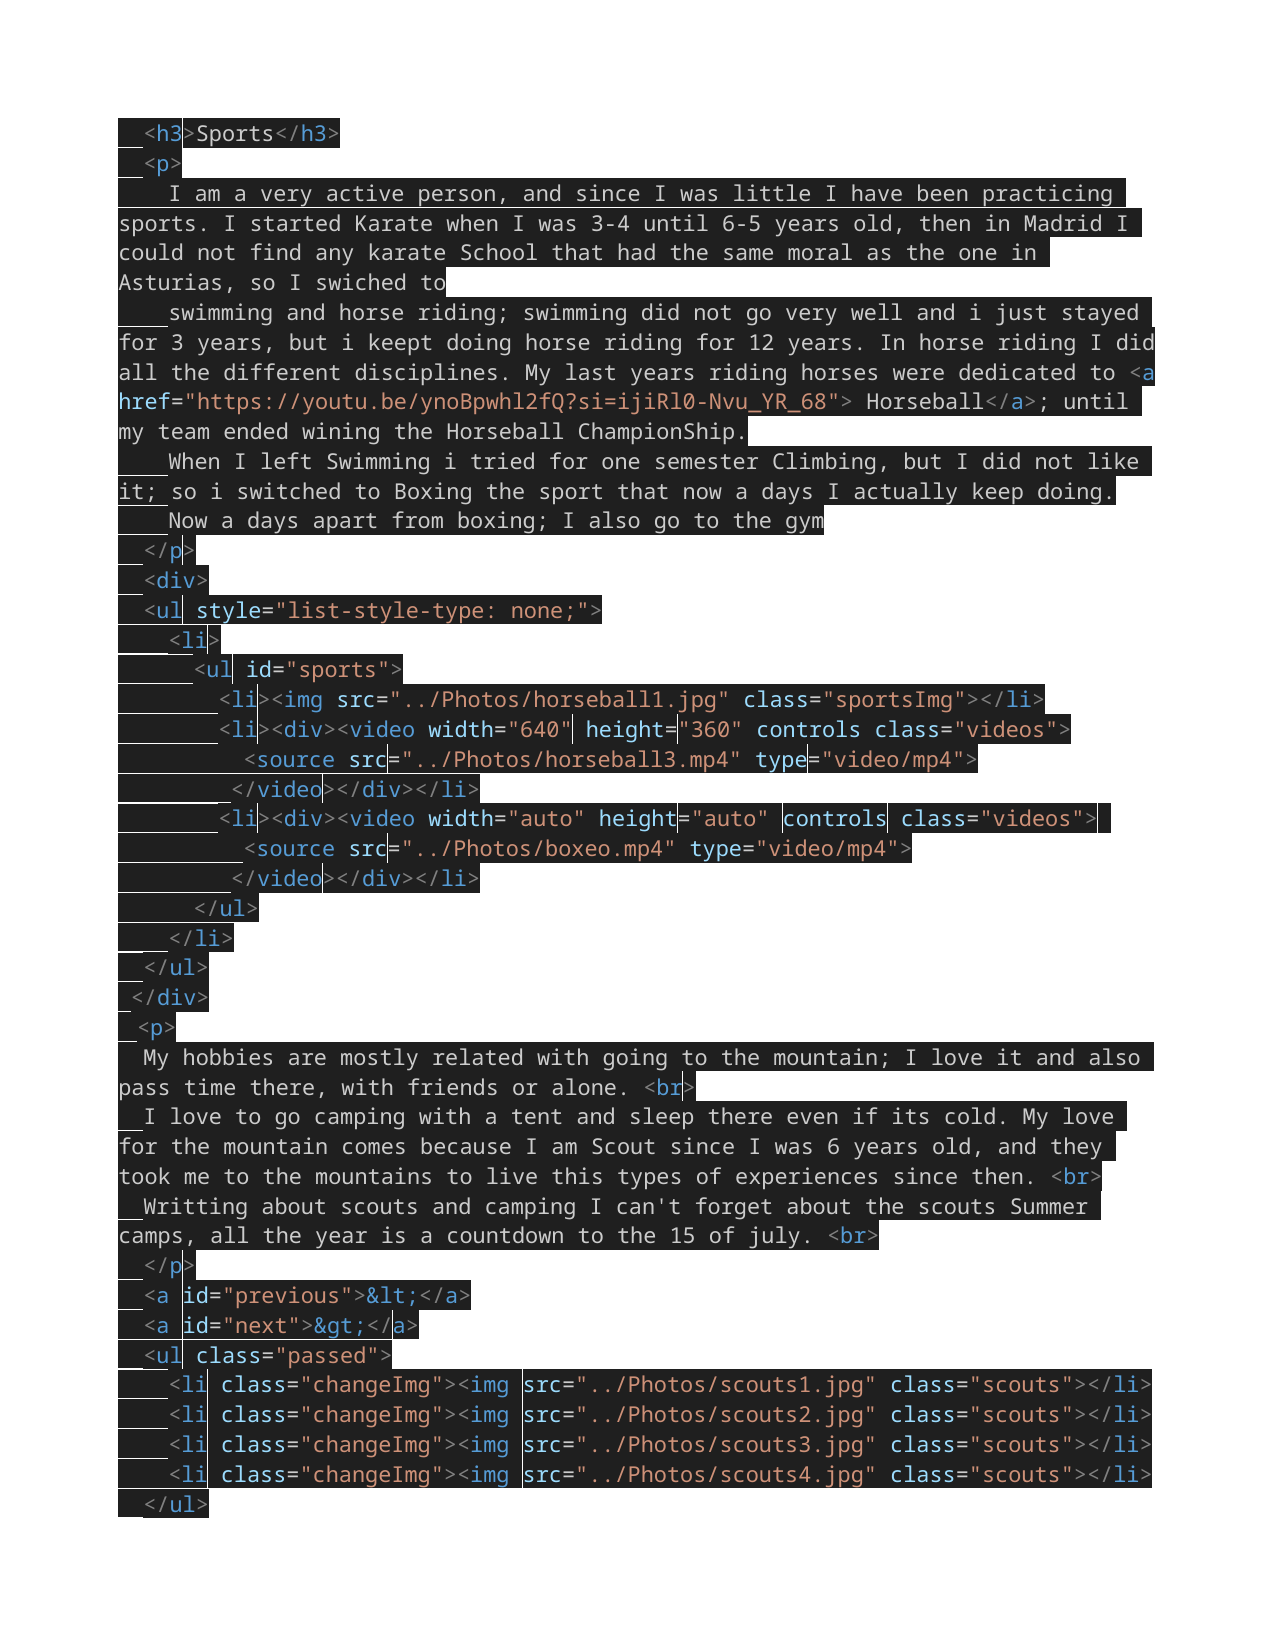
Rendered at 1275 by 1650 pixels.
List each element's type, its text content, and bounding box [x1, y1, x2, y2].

text <ul class="passed"> [118, 1339, 1157, 1369]
text My hobbies are mostly related with going to the mountain; I love it and also pass time there, with friends or alone. <br> [118, 1042, 1157, 1101]
text </li> [118, 922, 1157, 952]
text </div> [118, 982, 1157, 1012]
text Now a days apart from boxing; I also go to the gym [118, 505, 1157, 535]
text <li><div><video width="auto" height="auto" controls class="videos"> [118, 803, 1157, 833]
text <li><div><video width="640" height="360" controls class="videos"> [118, 714, 1157, 744]
text <h3>Sports</h3> [118, 118, 1157, 148]
text <li class="changeImg"><img src="../Photos/scouts4.jpg" class="scouts"></li> [118, 1459, 1157, 1488]
text <ul id="sports"> [118, 654, 1157, 684]
text When I left Swimming i tried for one semester Climbing, but I did not like it; so i switched to Boxing the sport that now a days I actually keep doing. [118, 446, 1157, 505]
text </p> [118, 1250, 1157, 1280]
text <source src="../Photos/boxeo.mp4" type="video/mp4"> [118, 833, 1157, 863]
text <source src="../Photos/horseball3.mp4" type="video/mp4"> [118, 744, 1157, 773]
text </ul> [118, 893, 1157, 922]
text <p> [118, 148, 1157, 178]
text <li><img src="../Photos/horseball1.jpg" class="sportsImg"></li> [118, 684, 1157, 714]
text I love to go camping with a tent and sleep there even if its cold. My love for the mountain comes because I am Scout since I was 6 years old, and they took me to the mountains to live this types of experiences since then. <br> [118, 1101, 1157, 1191]
text </ul> [118, 1488, 1157, 1518]
text <a id="next">&gt;</a> [118, 1310, 1157, 1339]
text <a id="previous">&lt;</a> [118, 1280, 1157, 1310]
text I am a very active person, and since I was little I have been practicing sports. I started Karate when I was 3-4 until 6-5 years old, then in Madrid I could not find any karate School that had the same moral as the one in Asturias, so I swiched to [118, 178, 1157, 297]
text </video></div></li> [118, 773, 1157, 803]
text <li> [118, 624, 1157, 654]
text </ul> [118, 952, 1157, 982]
text </video></div></li> [118, 863, 1157, 893]
text </p> [118, 535, 1157, 565]
text swimming and horse riding; swimming did not go very well and i just stayed for 3 years, but i keept doing horse riding for 12 years. In horse riding I did all the different disciplines. My last years riding horses were dedicated to <a href="https://youtu.be/ynoBpwhl2fQ?si=ijiRl0-Nvu_YR_68"> Horseball</a>; until my team ended wining the Horseball ChampionShip. [118, 297, 1157, 446]
text <p> [118, 1012, 1157, 1042]
text <ul style="list-style-type: none;"> [118, 595, 1157, 624]
text Writting about scouts and camping I can't forget about the scouts Summer camps, all the year is a countdown to the 15 of july. <br> [118, 1191, 1157, 1250]
text <li class="changeImg"><img src="../Photos/scouts3.jpg" class="scouts"></li> [118, 1429, 1157, 1459]
text <li class="changeImg"><img src="../Photos/scouts2.jpg" class="scouts"></li> [118, 1399, 1157, 1429]
text <div> [118, 565, 1157, 595]
text <li class="changeImg"><img src="../Photos/scouts1.jpg" class="scouts"></li> [118, 1369, 1157, 1399]
